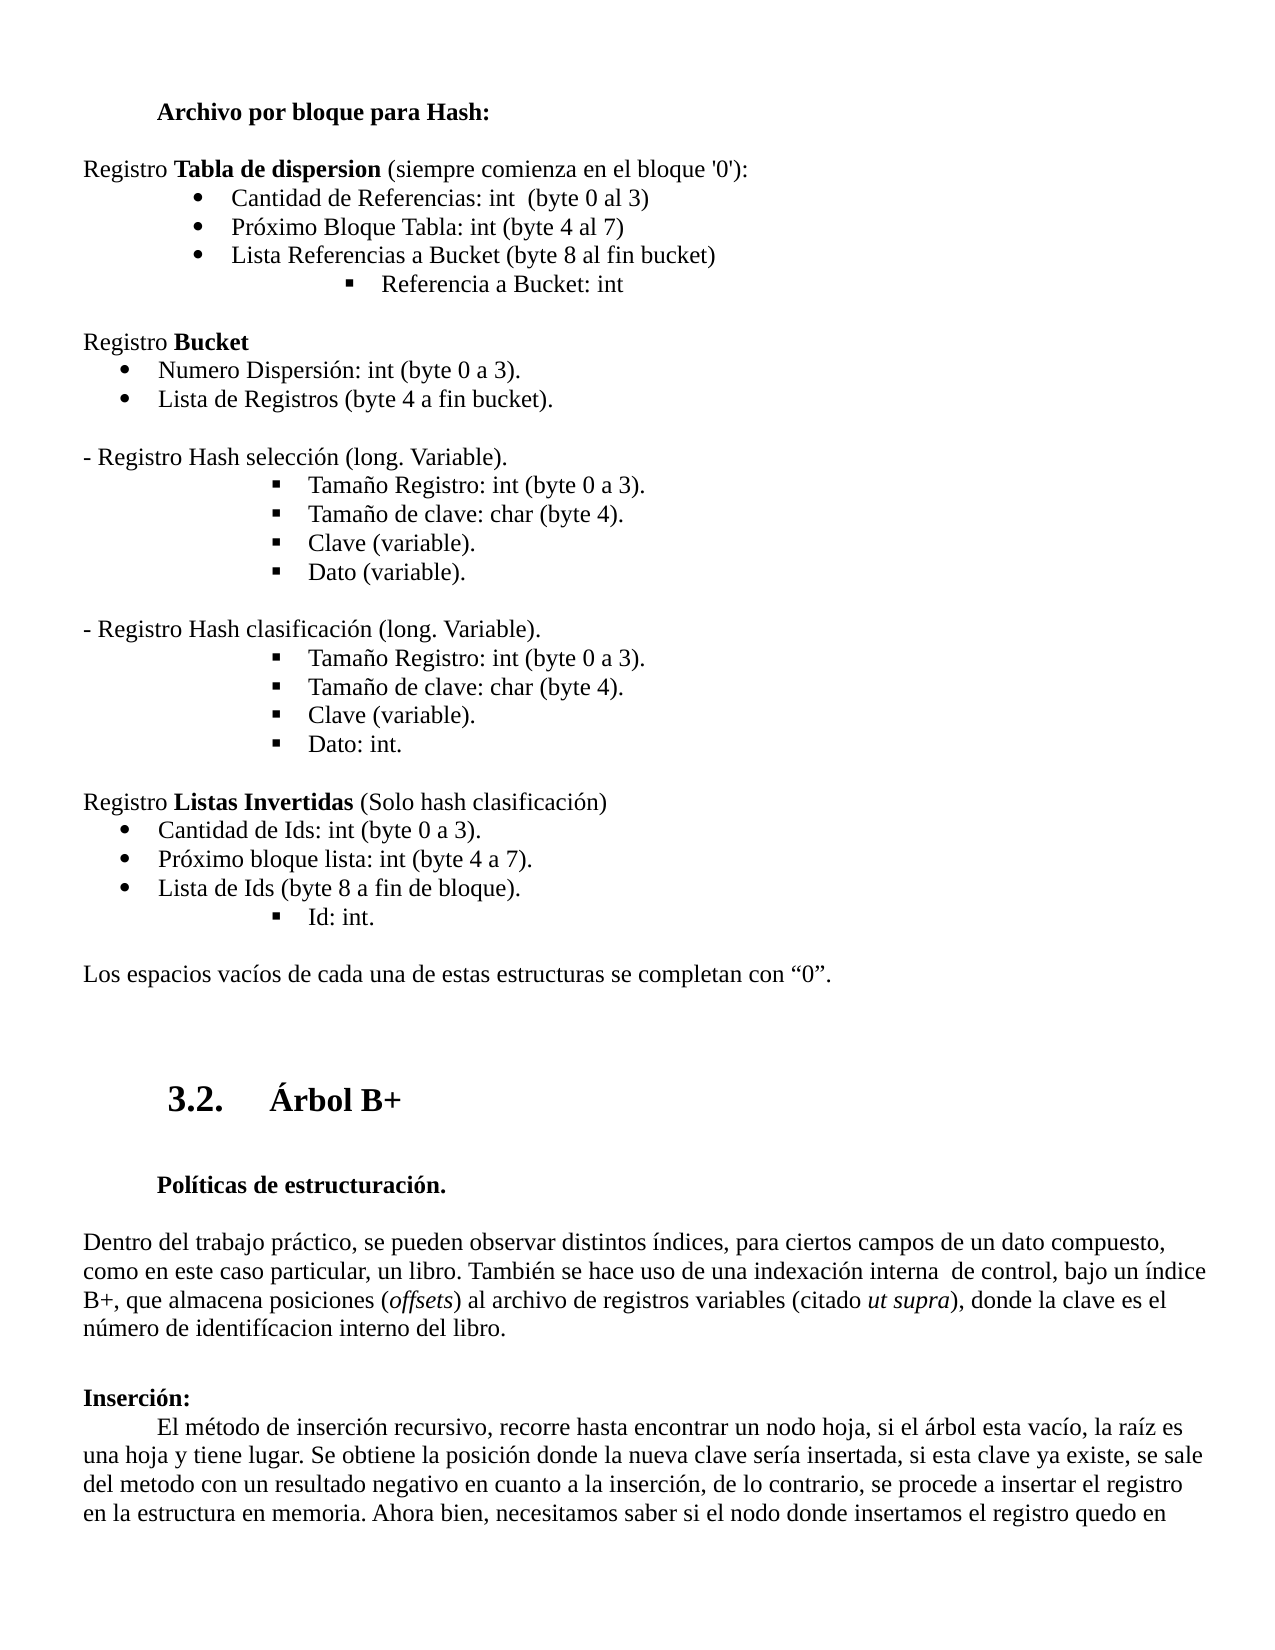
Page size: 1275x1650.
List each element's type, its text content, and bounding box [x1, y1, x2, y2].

list Clave (variable). [270, 528, 1206, 557]
list Tamaño Registro: int (byte 0 a 3). [270, 471, 1206, 499]
text - Registro Hash clasificación (long. Variable). [83, 614, 1206, 643]
list Id: int. [270, 902, 1206, 931]
text Registro Bucket [83, 327, 1206, 356]
text Inserción: [83, 1383, 1206, 1412]
list Cantidad de Referencias: int (byte 0 al 3) [194, 183, 1206, 212]
text Políticas de estructuración. [83, 1170, 1206, 1198]
text Dentro del trabajo práctico, se pueden observar distintos índices, para ciertos campos de un dato compuesto, como en este caso particular, un libro. También se hace uso de una indexación interna de control, bajo un índice B+, que almacena posiciones (offsets) al archivo de registros variables (citado ut supra), donde la clave es el número de identifícacion interno del libro. [83, 1227, 1206, 1342]
list Lista de Registros (byte 4 a fin bucket). [120, 384, 1206, 413]
list Próximo Bloque Tabla: int (byte 4 al 7) [194, 212, 1206, 241]
list Cantidad de Ids: int (byte 0 a 3). [120, 816, 1206, 844]
text - Registro Hash selección (long. Variable). [83, 442, 1206, 471]
list Tamaño de clave: char (byte 4). [270, 499, 1206, 528]
text Registro Listas Invertidas (Solo hash clasificación) [83, 787, 1206, 816]
list Tamaño Registro: int (byte 0 a 3). [270, 643, 1206, 672]
list Referencia a Bucket: int [344, 269, 1206, 298]
list Próximo bloque lista: int (byte 4 a 7). [120, 844, 1206, 873]
list Tamaño de clave: char (byte 4). [270, 672, 1206, 701]
text Registro Tabla de dispersion (siempre comienza en el bloque '0'): [83, 154, 1206, 183]
list Lista Referencias a Bucket (byte 8 al fin bucket) [194, 241, 1206, 269]
list Lista de Ids (byte 8 a fin de bloque). [120, 873, 1206, 902]
list Dato (variable). [270, 557, 1206, 586]
text Archivo por bloque para Hash: [83, 97, 1206, 126]
list Numero Dispersión: int (byte 0 a 3). [120, 356, 1206, 384]
text Los espacios vacíos de cada una de estas estructuras se completan con “0”. [83, 959, 1206, 988]
list Dato: int. [270, 729, 1206, 758]
list Clave (variable). [270, 701, 1206, 729]
list Árbol B+ [158, 1077, 1206, 1120]
text El método de inserción recursivo, recorre hasta encontrar un nodo hoja, si el árbol esta vacío, la raíz es una hoja y tiene lugar. Se obtiene la posición donde la nueva clave sería insertada, si esta clave ya existe, se sale del metodo con un resultado negativo en cuanto a la inserción, de lo contrario, se procede a insertar el registro en la estructura en memoria. Ahora bien, necesitamos saber si el nodo donde insertamos el registro quedo en [83, 1412, 1206, 1527]
